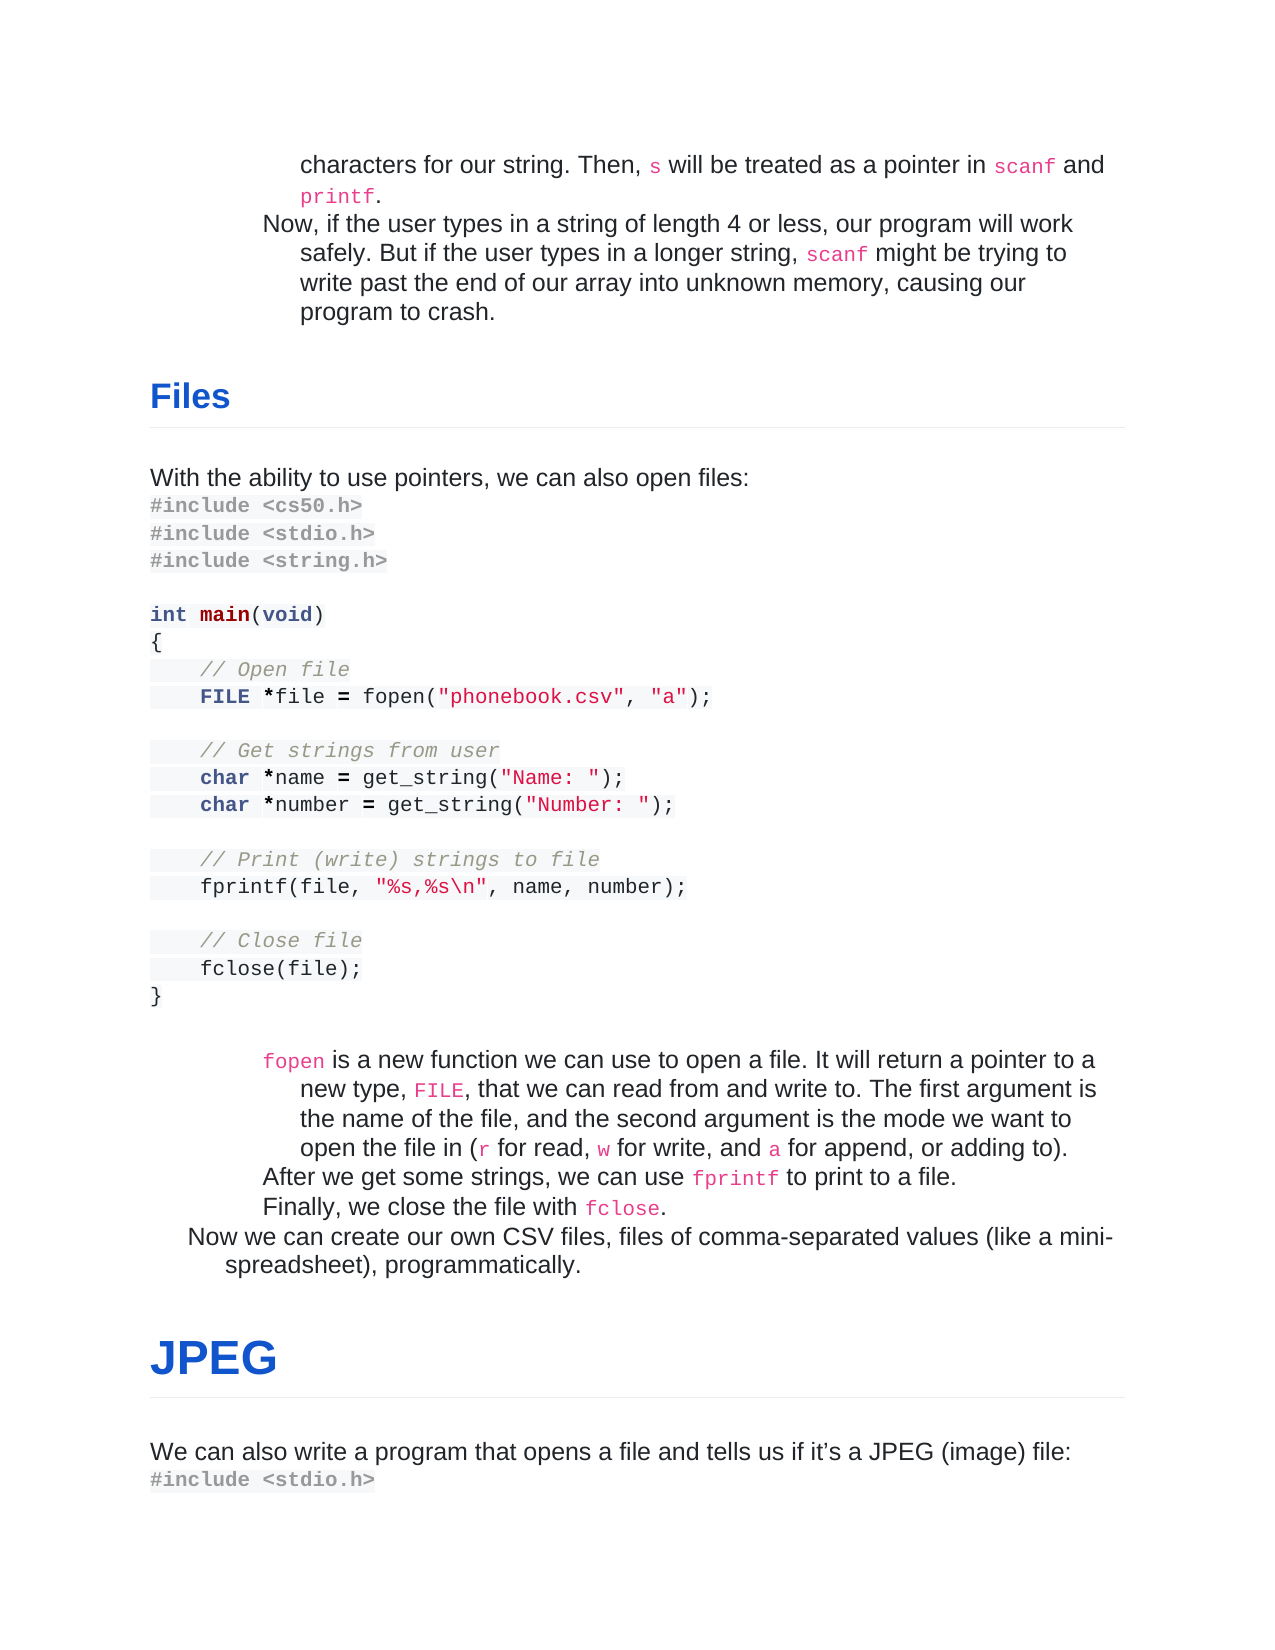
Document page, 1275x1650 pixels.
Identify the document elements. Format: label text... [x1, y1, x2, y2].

list After we get some strings, we can use fprintf to print to a file. [262, 1162, 1125, 1192]
list Now we can create our own CSV files, files of comma-separated values (like a mini-spreadsheet), programmatically. [187, 1222, 1125, 1279]
text fclose(file); [150, 958, 1125, 981]
list characters for our string. Then, s will be treated as a pointer in scanf and printf. [262, 150, 1125, 209]
text // Open file [150, 658, 1125, 682]
text FILE *file = fopen("phonebook.csv", "a"); [150, 686, 1125, 709]
list Finally, we close the file with fclose. [262, 1192, 1125, 1222]
text int main(void) [150, 604, 1125, 628]
text // Close file [150, 930, 1125, 954]
list Now, if the user types in a string of length 4 or less, our program will work safely. But if the user types in a longer string, scanf might be trying to write past the end of our array into unknown memory, causing our program to crash. [262, 209, 1125, 325]
text char *number = get_string("Number: "); [150, 794, 1125, 818]
text char *name = get_string("Name: "); [150, 767, 1125, 791]
list fopen is a new function we can use to open a file. It will return a pointer to a new type, FILE, that we can read from and write to. The first argument is the name of the file, and the second argument is the mode we want to open the file in (r for read, w for write, and a for append, or adding to). [262, 1044, 1125, 1162]
subtitle JPEG [150, 1304, 1125, 1397]
text { [150, 631, 1125, 655]
text #include <string.h> [150, 550, 1125, 573]
subtitle Files [150, 350, 1125, 427]
text We can also write a program that opens a file and tells us if it’s a JPEG (image) file: #include <stdio.h> [150, 1437, 1125, 1493]
text // Get strings from user [150, 740, 1125, 764]
text #include <stdio.h> [150, 523, 1125, 546]
text // Print (write) strings to file [150, 849, 1125, 872]
text } [150, 985, 1125, 1008]
text fprintf(file, "%s,%s\n", name, number); [150, 876, 1125, 900]
text With the ability to use pointers, we can also open files: #include <cs50.h> [150, 463, 1125, 519]
